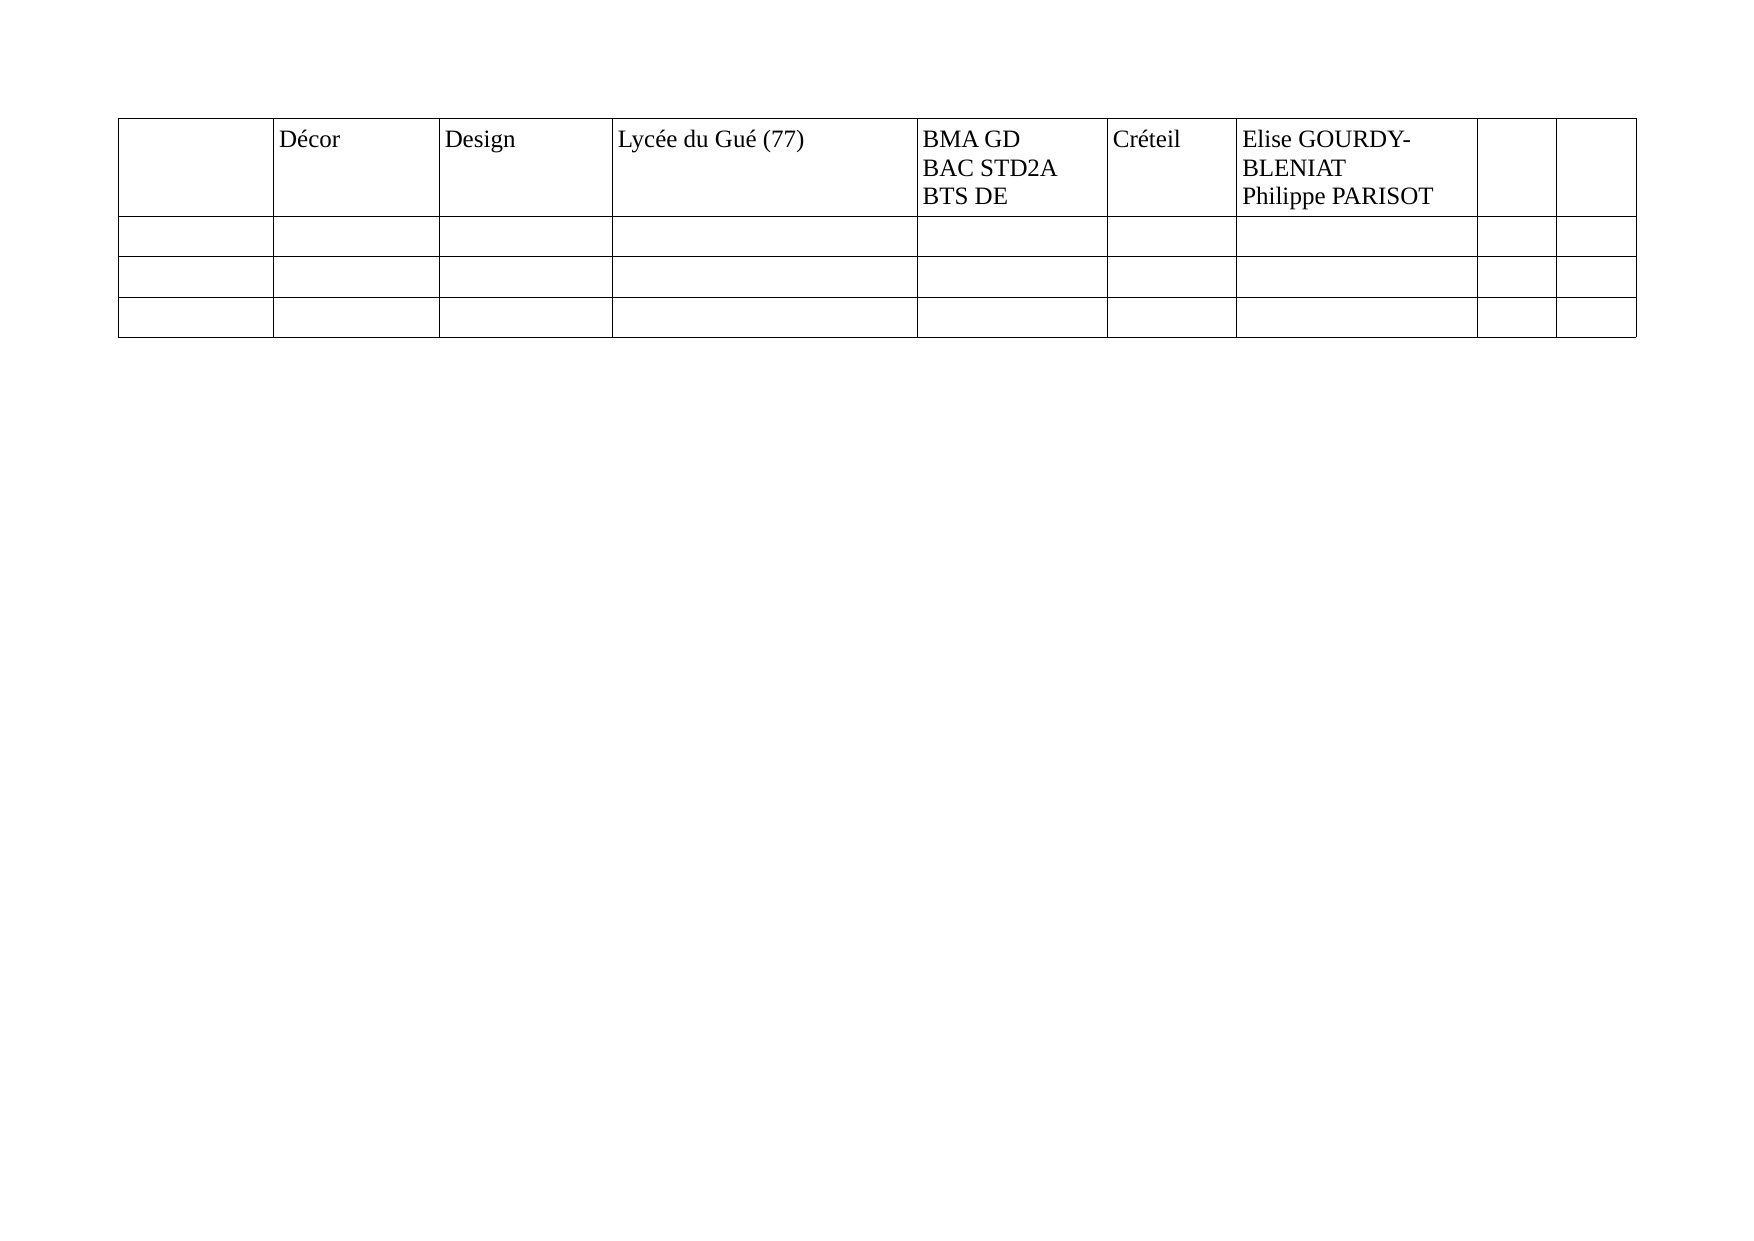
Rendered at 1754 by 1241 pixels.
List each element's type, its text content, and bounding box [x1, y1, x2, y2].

table_cell [613, 298, 917, 337]
table_cell [1237, 217, 1477, 256]
table_cell [119, 257, 273, 297]
table_cell [1478, 298, 1556, 337]
table_cell [119, 217, 273, 256]
table_cell Elise GOURDY-BLENIAT Philippe PARISOT [1237, 119, 1477, 216]
table_cell [440, 298, 612, 337]
table_cell [1557, 217, 1636, 256]
table_cell [274, 257, 439, 297]
table_cell [440, 257, 612, 297]
table_cell [1478, 217, 1556, 256]
table_cell [1557, 257, 1636, 297]
table_cell [918, 257, 1107, 297]
table_cell [440, 217, 612, 256]
table_cell [119, 119, 273, 216]
table_cell [274, 217, 439, 256]
table_cell BMA GD BAC STD2A BTS DE [918, 119, 1107, 216]
table_cell [1108, 298, 1236, 337]
table_cell [1237, 298, 1477, 337]
table_cell [918, 298, 1107, 337]
table_cell [119, 298, 273, 337]
table_cell [274, 298, 439, 337]
table_cell [1478, 119, 1556, 216]
table_cell Design [440, 119, 612, 216]
table_cell [1108, 217, 1236, 256]
table_cell [1478, 257, 1556, 297]
table_cell Décor [274, 119, 439, 216]
table_cell [613, 257, 917, 297]
table_cell [1557, 298, 1636, 337]
table_cell Lycée du Gué (77) [613, 119, 917, 216]
table_cell [1237, 257, 1477, 297]
table_cell [613, 217, 917, 256]
table_cell Créteil [1108, 119, 1236, 216]
table_cell [1108, 257, 1236, 297]
table_cell [1557, 119, 1636, 216]
table_cell [918, 217, 1107, 256]
